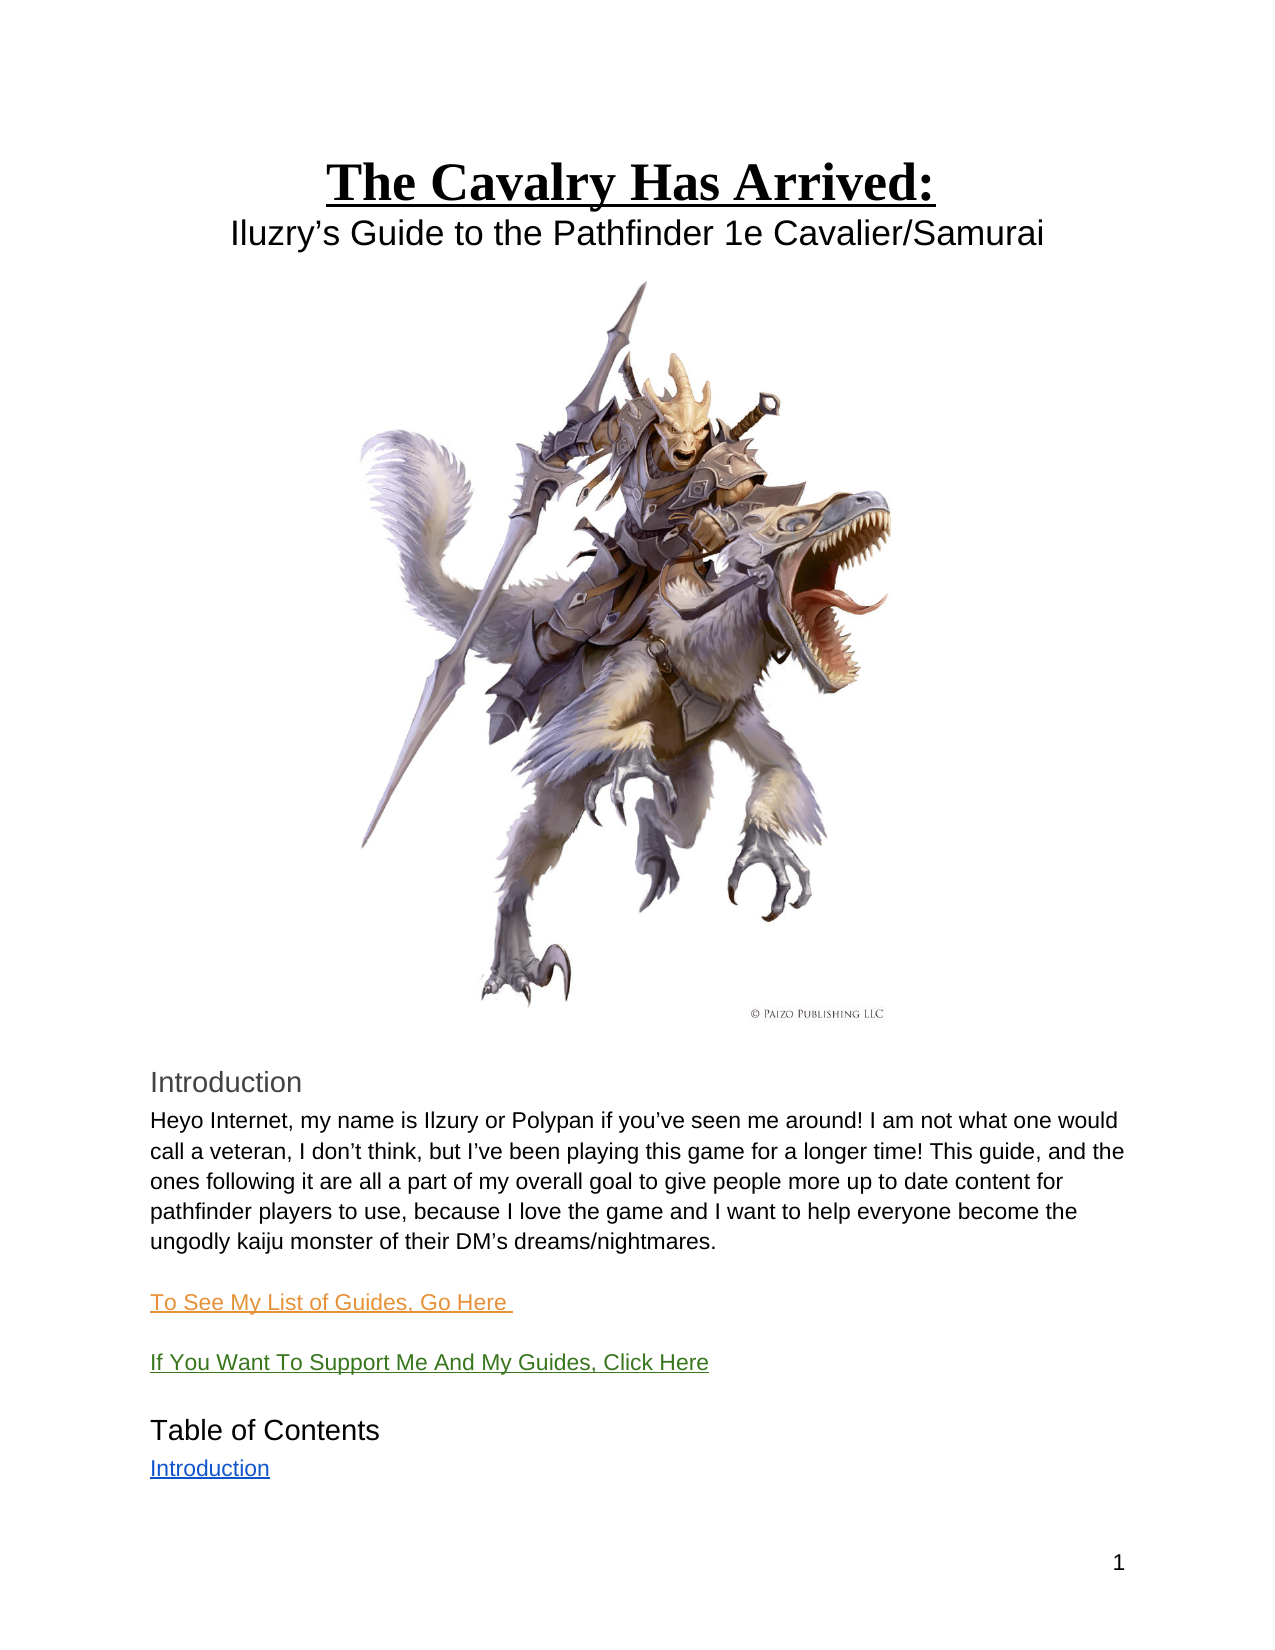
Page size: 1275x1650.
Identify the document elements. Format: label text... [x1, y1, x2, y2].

title The Cavalry Has Arrived: Iluzry’s Guide to the Pathfinder 1e Cavalier/Samurai [150, 150, 1125, 1032]
text Introduction [150, 1454, 1125, 1481]
text If You Want To Support Me And My Guides, Click Here [150, 1319, 1125, 1375]
text Heyo Internet, my name is Ilzury or Polypan if you’ve seen me around! I am not what one would call a veteran, I don’t think, but I’ve been playing this game for a longer time! This guide, and the ones following it are all a part of my overall goal to give people more up to date content for pathfinder players to use, because I love the game and I want to help everyone become the ungodly kaiju monster of their DM’s dreams/nightmares. To See My List of Guides, Go Here [150, 1107, 1125, 1315]
subtitle Introduction [150, 1066, 1125, 1099]
picture [340, 253, 936, 1033]
subtitle Table of Contents [150, 1413, 1125, 1446]
